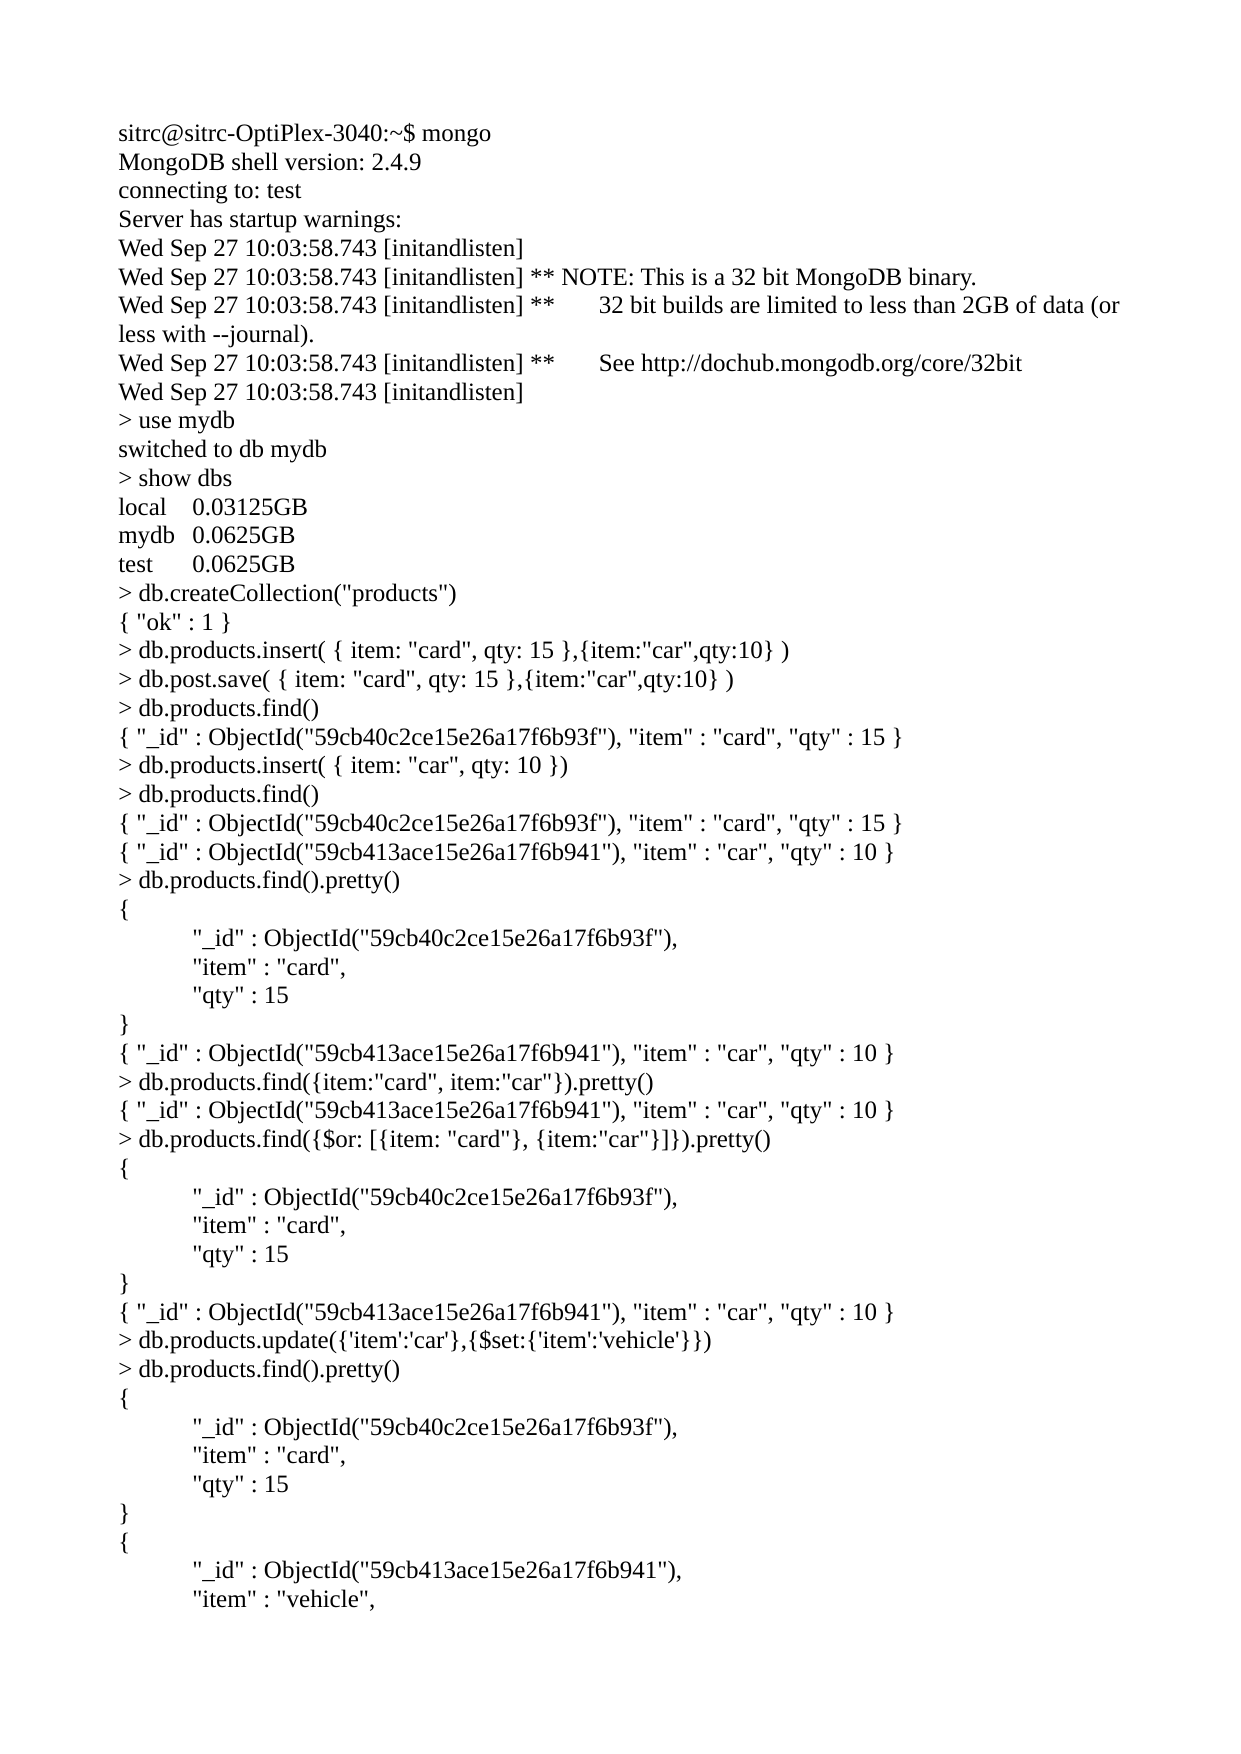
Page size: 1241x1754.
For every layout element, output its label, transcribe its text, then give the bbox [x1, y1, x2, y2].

text "item" : "vehicle", [118, 1584, 1122, 1613]
text } [118, 1498, 1122, 1527]
text > db.products.insert( { item: "card", qty: 15 },{item:"car",qty:10} ) [118, 636, 1122, 664]
text Server has startup warnings: [118, 204, 1122, 233]
text > db.createCollection("products") [118, 578, 1122, 607]
text Wed Sep 27 10:03:58.743 [initandlisten] ** See http://dochub.mongodb.org/core/32bit [118, 348, 1122, 377]
text sitrc@sitrc-OptiPlex-3040:~$ mongo [118, 118, 1122, 147]
text { "_id" : ObjectId("59cb40c2ce15e26a17f6b93f"), "item" : "card", "qty" : 15 } [118, 722, 1122, 751]
text > db.products.find() [118, 693, 1122, 722]
text { "_id" : ObjectId("59cb40c2ce15e26a17f6b93f"), "item" : "card", "qty" : 15 } [118, 808, 1122, 837]
text "item" : "card", [118, 952, 1122, 981]
text "_id" : ObjectId("59cb40c2ce15e26a17f6b93f"), [118, 1412, 1122, 1441]
text "qty" : 15 [118, 1239, 1122, 1268]
text > db.products.update({'item':'car'},{$set:{'item':'vehicle'}}) [118, 1326, 1122, 1354]
text > db.products.find({item:"card", item:"car"}).pretty() [118, 1067, 1122, 1096]
text connecting to: test [118, 176, 1122, 204]
text > db.products.find() [118, 779, 1122, 808]
text > db.products.find({$or: [{item: "card"}, {item:"car"}]}).pretty() [118, 1124, 1122, 1153]
text { [118, 1383, 1122, 1412]
text > db.products.insert( { item: "car", qty: 10 }) [118, 751, 1122, 779]
text test 0.0625GB [118, 549, 1122, 578]
text MongoDB shell version: 2.4.9 [118, 147, 1122, 176]
text "qty" : 15 [118, 1469, 1122, 1498]
text { "_id" : ObjectId("59cb413ace15e26a17f6b941"), "item" : "car", "qty" : 10 } [118, 1297, 1122, 1326]
text "qty" : 15 [118, 981, 1122, 1009]
text } [118, 1009, 1122, 1038]
text mydb 0.0625GB [118, 521, 1122, 549]
text "item" : "card", [118, 1211, 1122, 1239]
text > db.products.find().pretty() [118, 1354, 1122, 1383]
text > db.products.find().pretty() [118, 866, 1122, 894]
text Wed Sep 27 10:03:58.743 [initandlisten] [118, 377, 1122, 406]
text "item" : "card", [118, 1441, 1122, 1469]
text "_id" : ObjectId("59cb40c2ce15e26a17f6b93f"), [118, 1182, 1122, 1211]
text { [118, 894, 1122, 923]
text > show dbs [118, 463, 1122, 492]
text local 0.03125GB [118, 492, 1122, 521]
text { [118, 1153, 1122, 1182]
text switched to db mydb [118, 434, 1122, 463]
text { [118, 1527, 1122, 1556]
text { "_id" : ObjectId("59cb413ace15e26a17f6b941"), "item" : "car", "qty" : 10 } [118, 1038, 1122, 1067]
text { "ok" : 1 } [118, 607, 1122, 636]
text > use mydb [118, 406, 1122, 434]
text > db.post.save( { item: "card", qty: 15 },{item:"car",qty:10} ) [118, 664, 1122, 693]
text } [118, 1268, 1122, 1297]
text { "_id" : ObjectId("59cb413ace15e26a17f6b941"), "item" : "car", "qty" : 10 } [118, 837, 1122, 866]
text Wed Sep 27 10:03:58.743 [initandlisten] [118, 233, 1122, 262]
text Wed Sep 27 10:03:58.743 [initandlisten] ** NOTE: This is a 32 bit MongoDB binary. [118, 262, 1122, 291]
text Wed Sep 27 10:03:58.743 [initandlisten] ** 32 bit builds are limited to less than 2GB of data (or less with --journal). [118, 291, 1122, 348]
text { "_id" : ObjectId("59cb413ace15e26a17f6b941"), "item" : "car", "qty" : 10 } [118, 1096, 1122, 1124]
text "_id" : ObjectId("59cb413ace15e26a17f6b941"), [118, 1556, 1122, 1584]
text "_id" : ObjectId("59cb40c2ce15e26a17f6b93f"), [118, 923, 1122, 952]
